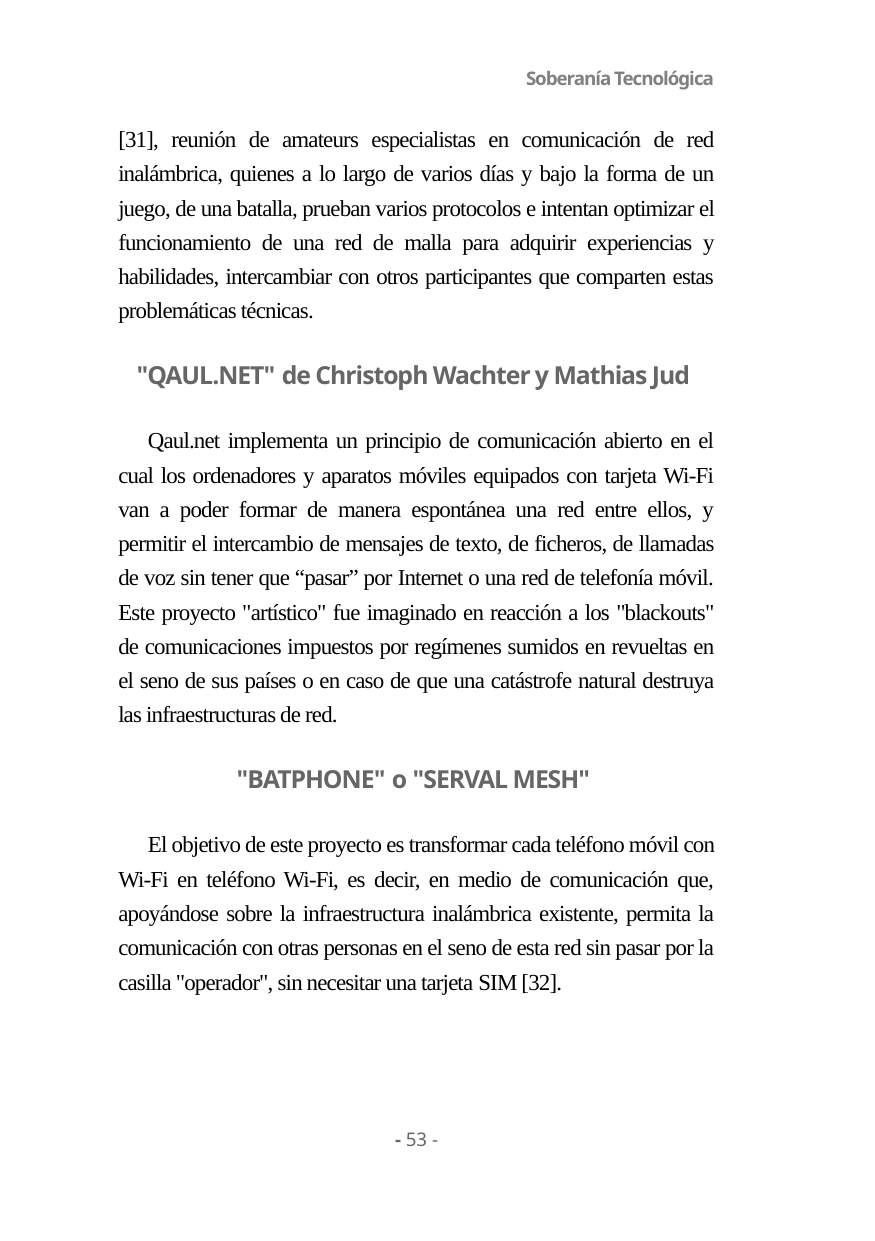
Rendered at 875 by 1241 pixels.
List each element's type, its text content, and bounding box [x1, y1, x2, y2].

text [31], reunión de amateurs especialistas en comunicación de red inalámbrica, quienes a lo largo de varios días y bajo la forma de un juego, de una batalla, prueban varios protocolos e intentan optimizar el funcionamiento de una red de malla para adquirir experiencias y habilidades, intercambiar con otros participantes que comparten estas problemáticas técnicas. [118, 120, 714, 326]
text El objetivo de este proyecto es transformar cada teléfono móvil con Wi-Fi en teléfono Wi-Fi, es decir, en medio de comunicación que, apoyándose sobre la infraestructura inalámbrica existente, permita la comunicación con otras personas en el seno de esta red sin pasar por la casilla "operador", sin necesitar una tarjeta SIM [32]. [118, 826, 714, 997]
subtitle "Batphone" o "Serval Mesh" [118, 762, 714, 796]
text Qaul.net implementa un principio de comunicación abierto en el cual los ordenadores y aparatos móviles equipados con tarjeta Wi-Fi van a poder formar de manera espontánea una red entre ellos, y permitir el intercambio de mensajes de texto, de ficheros, de llamadas de voz sin tener que “pasar” por Internet o una red de telefonía móvil. Este proyecto "artístico" fue imaginado en reacción a los "blackouts" de comunicaciones impuestos por regímenes sumidos en revueltas en el seno de sus países o en caso de que una catástrofe natural destruya las infraestructuras de red. [118, 421, 714, 730]
subtitle "Qaul.net" de Christoph Wachter y Mathias Jud [118, 358, 714, 392]
